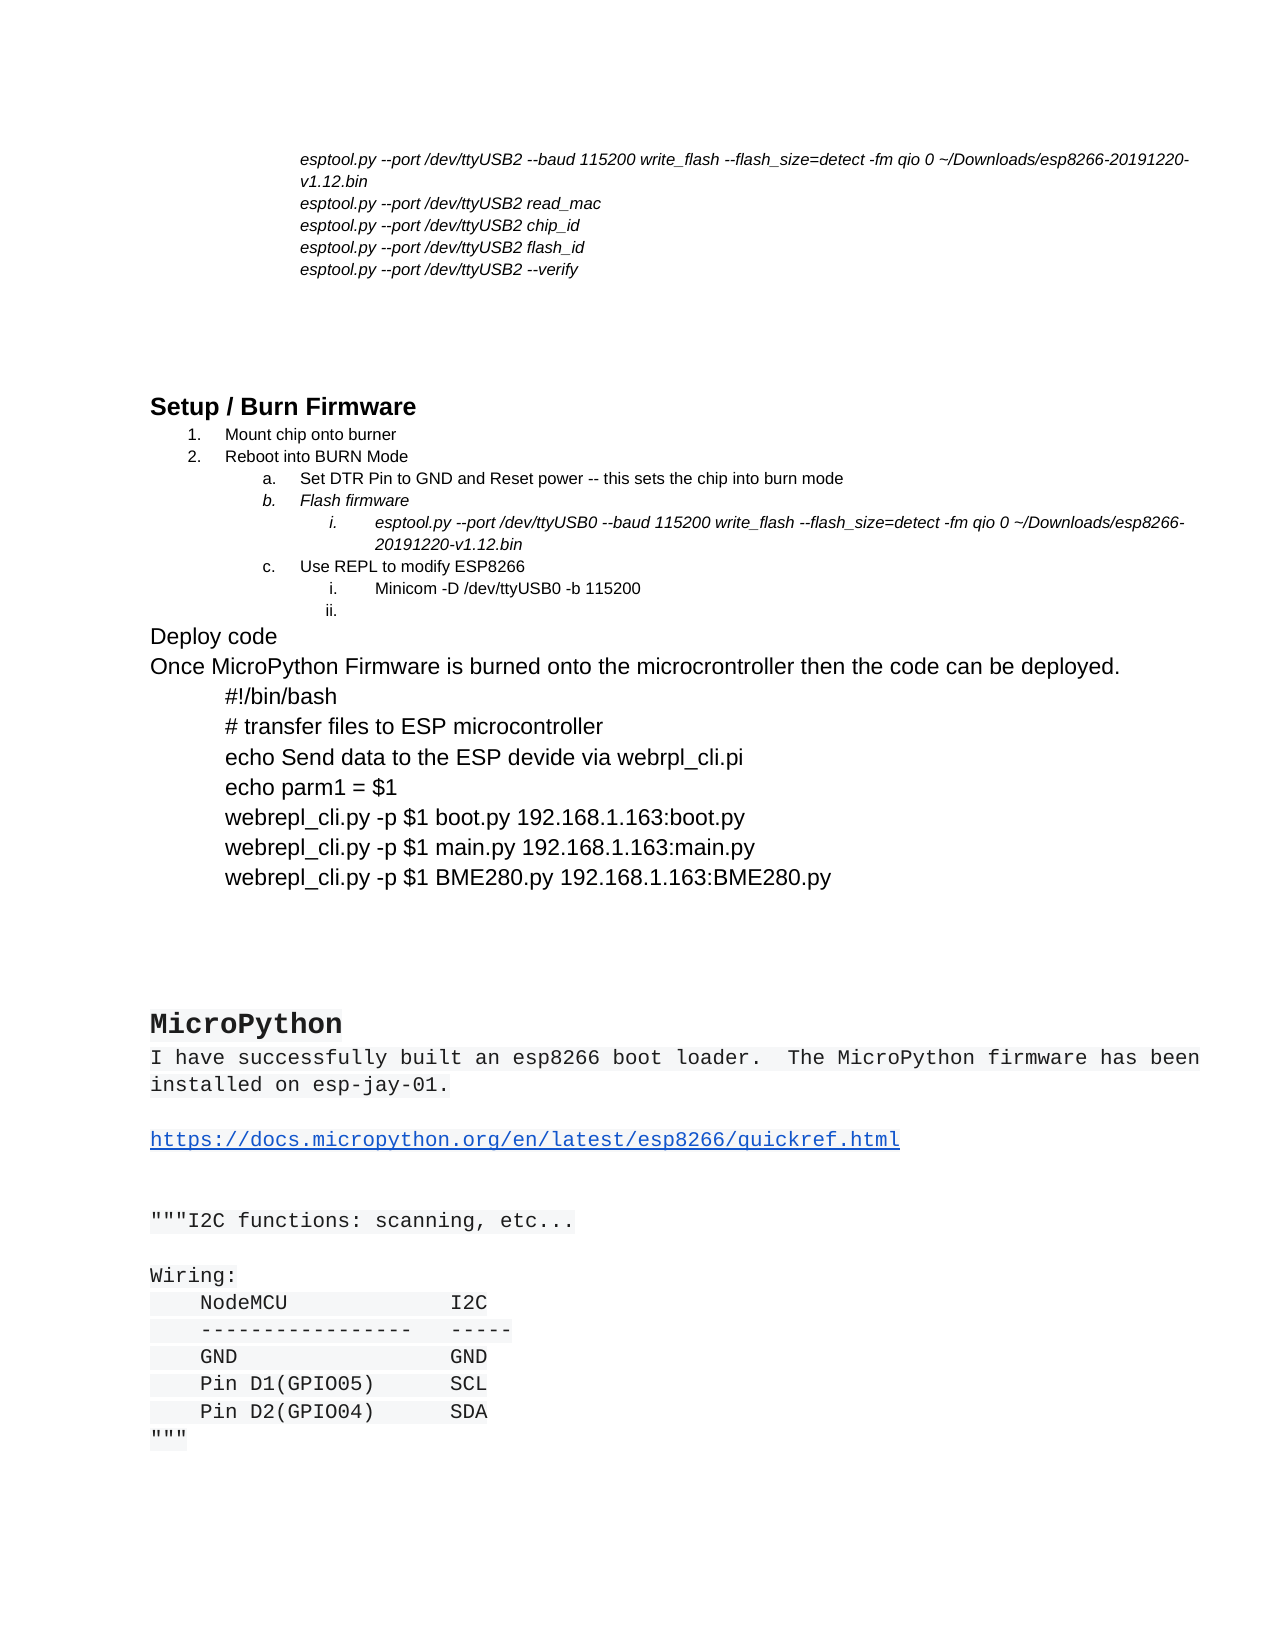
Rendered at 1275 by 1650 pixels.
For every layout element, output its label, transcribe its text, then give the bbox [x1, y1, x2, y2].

list Set DTR Pin to GND and Reset power -- this sets the chip into burn mode [262, 469, 1256, 488]
list Use REPL to modify ESP8266 [262, 557, 1256, 576]
text esptool.py --port /dev/ttyUSB2 flash_id [300, 238, 1256, 257]
list esptool.py --port /dev/ttyUSB0 --baud 115200 write_flash --flash_size=detect -fm qio 0 ~/Downloads/esp8266-20191220-v1.12.bin [337, 513, 1256, 554]
text Deploy code [150, 623, 1256, 649]
text MicroPython [150, 1009, 1256, 1042]
text echo parm1 = $1 [225, 774, 1256, 800]
text """ [150, 1428, 1256, 1451]
text Pin D1(GPIO05) SCL [150, 1373, 1256, 1397]
text webrepl_cli.py -p $1 main.py 192.168.1.163:main.py [225, 834, 1256, 860]
list Reboot into BURN Mode [187, 447, 1256, 466]
text esptool.py --port /dev/ttyUSB2 chip_id [300, 216, 1256, 235]
text NodeMCU I2C [150, 1292, 1256, 1316]
text #!/bin/bash [225, 683, 1256, 709]
text Pin D2(GPIO04) SDA [150, 1401, 1256, 1424]
text GND GND [150, 1346, 1256, 1370]
text I have successfully built an esp8266 boot loader. The MicroPython firmware has been installed on esp-jay-01. [150, 1047, 1256, 1098]
text echo Send data to the ESP devide via webrpl_cli.pi [225, 743, 1256, 770]
text webrepl_cli.py -p $1 boot.py 192.168.1.163:boot.py [225, 804, 1256, 830]
list Minicom -D /dev/ttyUSB0 -b 115200 [337, 579, 1256, 598]
text ----------------- ----- [150, 1319, 1256, 1343]
text """I2C functions: scanning, etc... [150, 1210, 1256, 1234]
list Flash firmware [262, 491, 1256, 510]
text # transfer files to ESP microcontroller [225, 713, 1256, 739]
text https://docs.micropython.org/en/latest/esp8266/quickref.html [150, 1129, 1256, 1152]
text esptool.py --port /dev/ttyUSB2 read_mac [300, 194, 1256, 213]
text Once MicroPython Firmware is burned onto the microcrontroller then the code can be deployed. [150, 653, 1256, 679]
text esptool.py --port /dev/ttyUSB2 --verify [300, 260, 1256, 279]
text Wiring: [150, 1265, 1256, 1288]
text webrepl_cli.py -p $1 BME280.py 192.168.1.163:BME280.py [225, 864, 1256, 891]
list Mount chip onto burner [187, 425, 1256, 444]
text Setup / Burn Firmware [150, 392, 1256, 421]
text esptool.py --port /dev/ttyUSB2 --baud 115200 write_flash --flash_size=detect -fm qio 0 ~/Downloads/esp8266-20191220-v1.12.bin [300, 150, 1256, 191]
